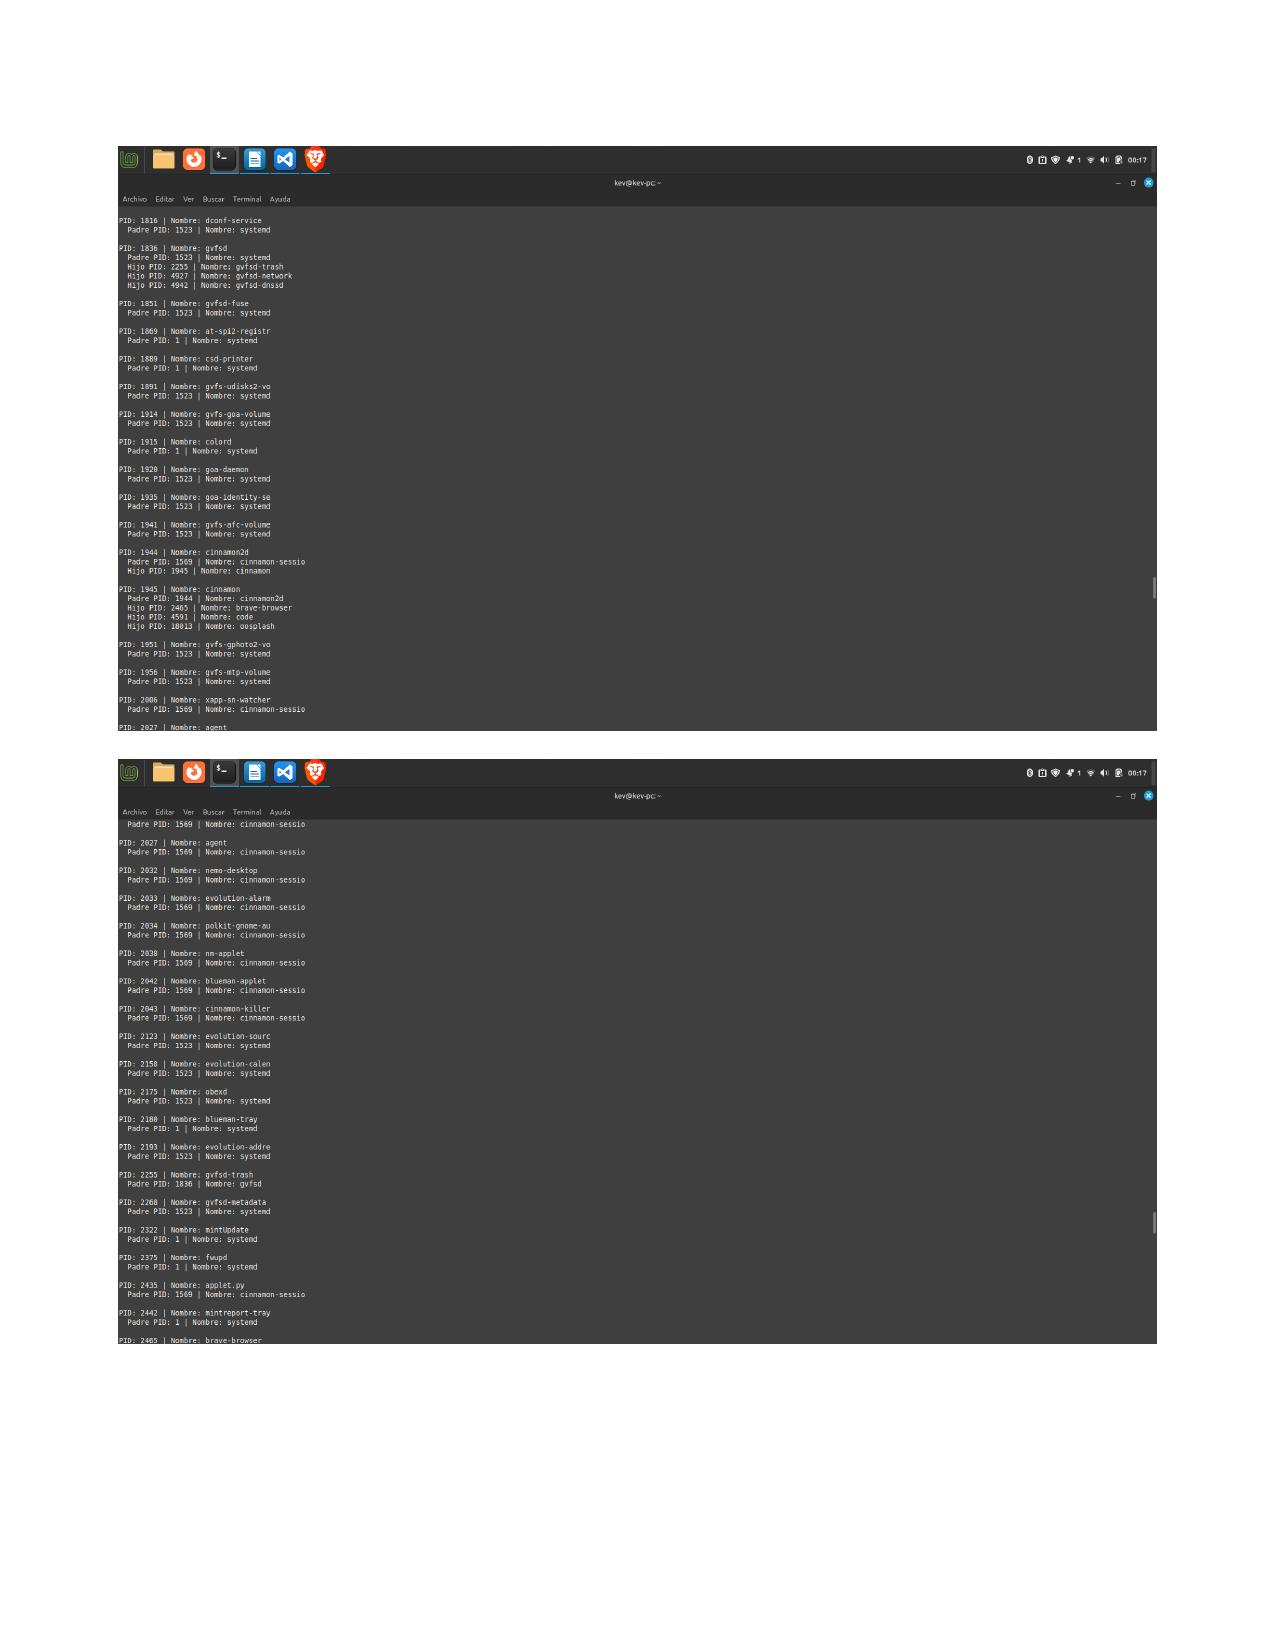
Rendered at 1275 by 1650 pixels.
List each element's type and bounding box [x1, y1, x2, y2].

picture [118, 146, 1157, 731]
picture [118, 759, 1157, 1344]
